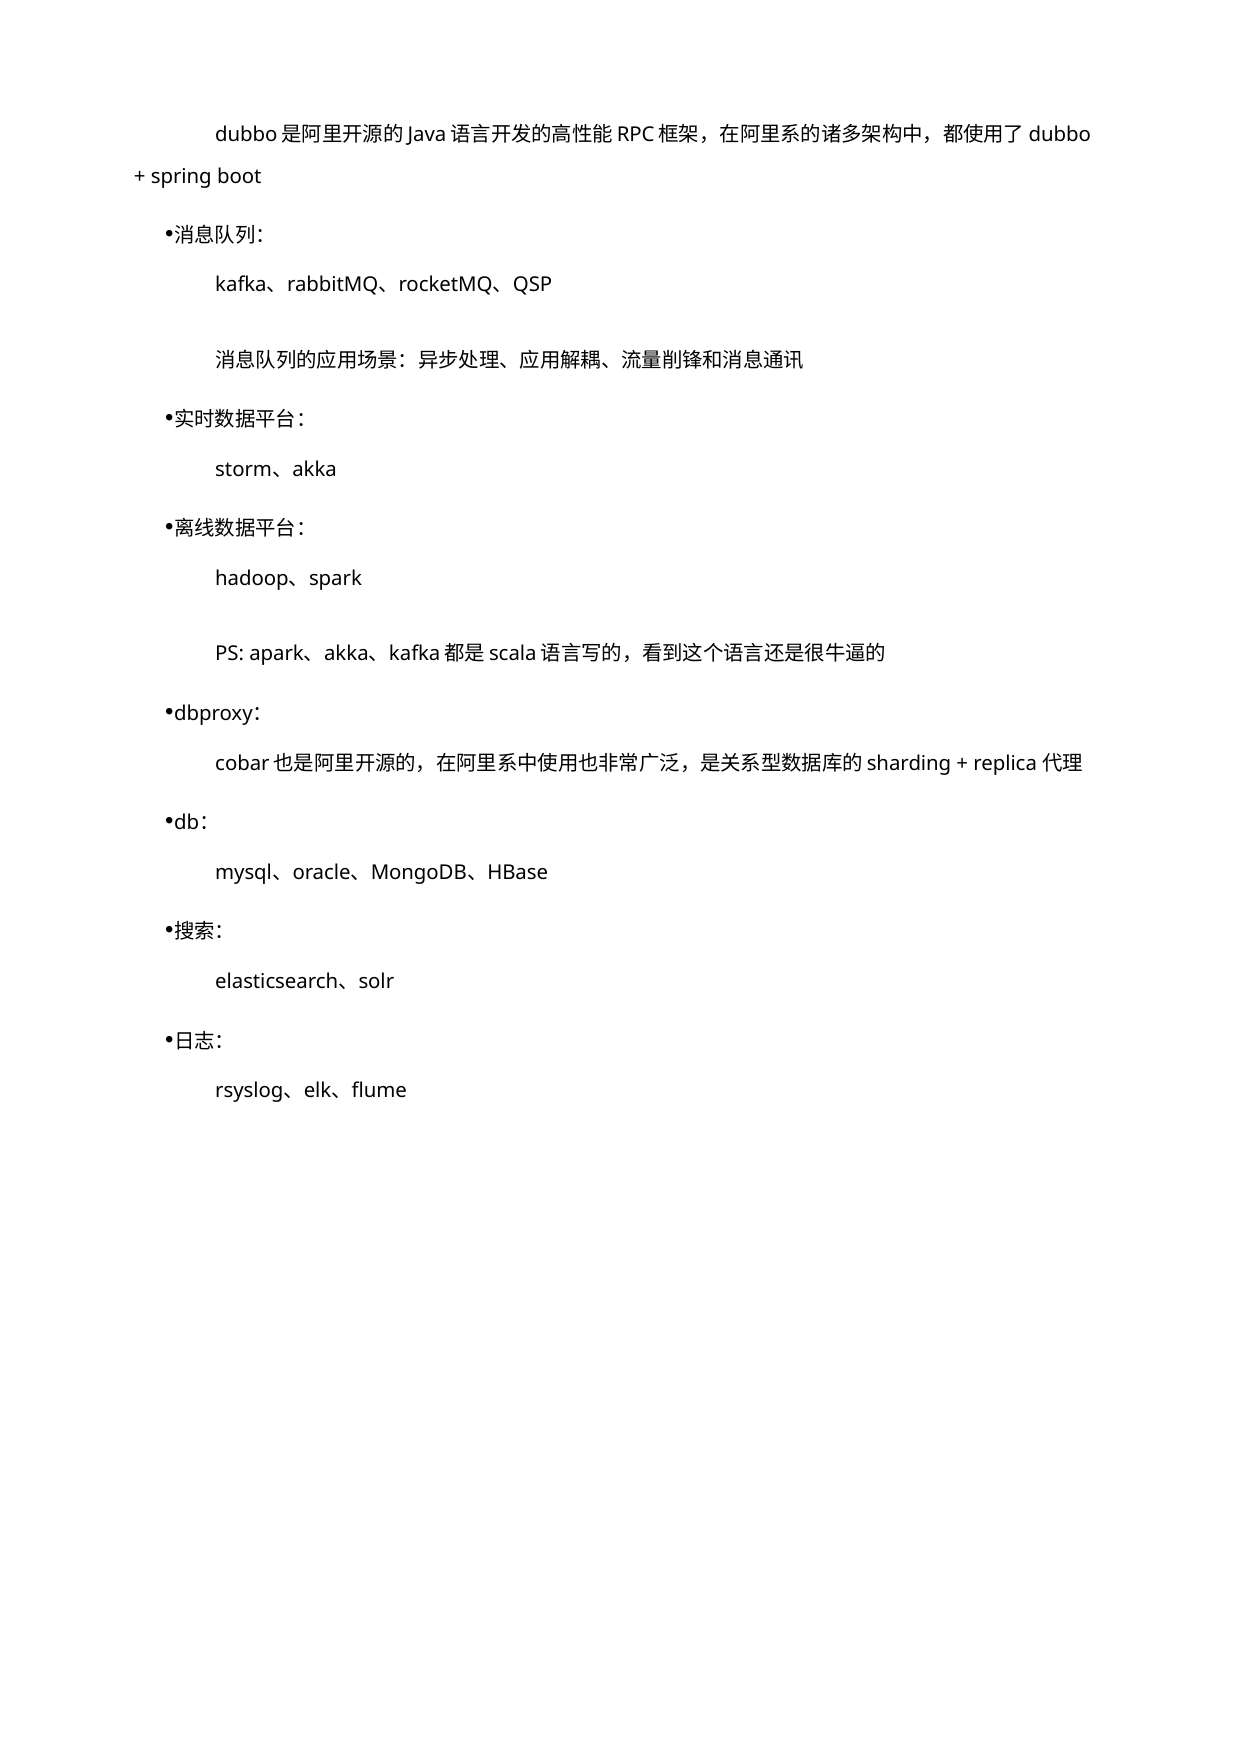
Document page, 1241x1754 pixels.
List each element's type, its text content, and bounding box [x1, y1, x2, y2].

list 消息队列： [118, 219, 1122, 248]
text PS: apark、akka、kafka都是scala语言写的，看到这个语言还是很牛逼的 [134, 637, 1106, 667]
text mysql、oracle、MongoDB、HBase [134, 856, 1106, 885]
list 实时数据平台： [118, 403, 1122, 432]
text kafka、rabbitMQ、rocketMQ、QSP [134, 268, 1106, 297]
list db： [118, 806, 1122, 836]
text 消息队列的应用场景：异步处理、应用解耦、流量削锋和消息通讯 [134, 343, 1106, 373]
list 搜索： [118, 915, 1122, 945]
list dbproxy： [118, 697, 1122, 726]
text rsyslog、elk、flume [134, 1074, 1106, 1103]
text elasticsearch、solr [134, 965, 1106, 994]
text cobar也是阿里开源的，在阿里系中使用也非常广泛，是关系型数据库的sharding + replica 代理 [134, 746, 1106, 776]
text storm、akka [134, 452, 1106, 482]
text dubbo是阿里开源的Java语言开发的高性能RPC框架，在阿里系的诸多架构中，都使用了dubbo + spring boot [134, 118, 1106, 189]
text hadoop、spark [134, 562, 1106, 591]
list 日志： [118, 1024, 1122, 1054]
list 离线数据平台： [118, 512, 1122, 542]
